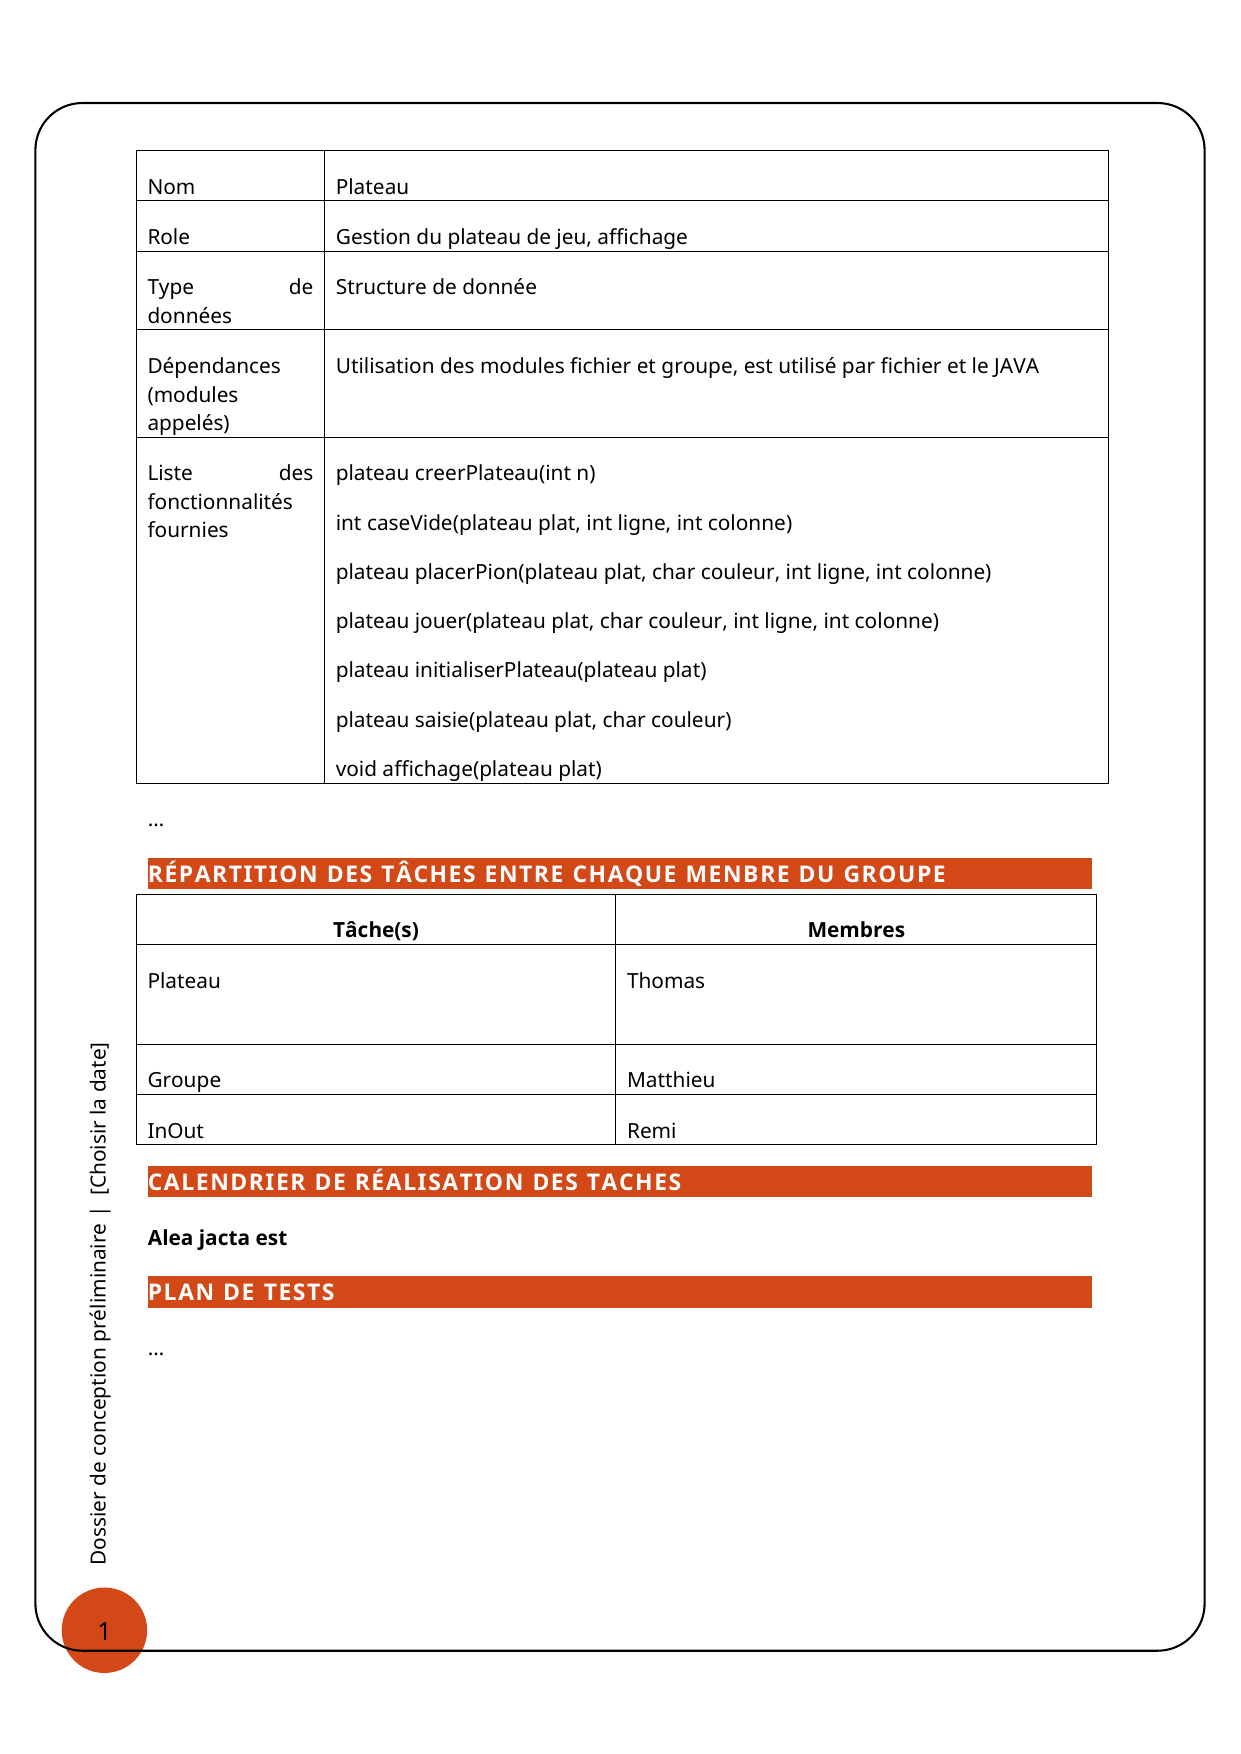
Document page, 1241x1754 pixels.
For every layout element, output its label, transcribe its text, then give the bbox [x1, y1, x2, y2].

table_header Nom [137, 151, 324, 200]
table_cell Matthieu [616, 1045, 1096, 1094]
text … [148, 804, 1092, 833]
table_cell Dépendances (modules appelés) [137, 330, 324, 437]
table_cell Type de données [137, 252, 324, 329]
table_cell Plateau [137, 945, 615, 1044]
table_cell Role [137, 201, 324, 251]
table_header Membres [616, 895, 1096, 944]
table_header Plateau [325, 151, 1108, 200]
table_cell plateau creerPlateau(int n) int caseVide(plateau plat, int ligne, int colonne) plateau placerPion(plateau plat, char couleur, int ligne, int colonne) plateau jouer(plateau plat, char couleur, int ligne, int colonne) plateau initialiserPlateau(plateau plat) plateau saisie(plateau plat, char couleur) void affichage(plateau plat) [325, 438, 1108, 782]
table_cell InOut [137, 1095, 615, 1144]
subtitle Répartition des tâches entre chaque menbre du groupe [148, 858, 1092, 889]
table_cell Liste des fonctionnalités fournies [137, 438, 324, 782]
table_cell Remi [616, 1095, 1096, 1144]
table_cell Utilisation des modules fichier et groupe, est utilisé par fichier et le JAVA [325, 330, 1108, 437]
table_cell Gestion du plateau de jeu, affichage [325, 201, 1108, 251]
table_cell Thomas [616, 945, 1096, 1044]
text … [148, 1333, 1092, 1362]
text Alea jacta est [148, 1223, 1092, 1251]
table_cell Structure de donnée [325, 252, 1108, 329]
subtitle Plan de Tests [148, 1276, 1092, 1308]
table_cell Groupe [137, 1045, 615, 1094]
subtitle Calendrier de réalisation des taches [148, 1166, 1092, 1197]
table_header Tâche(s) [137, 895, 615, 944]
